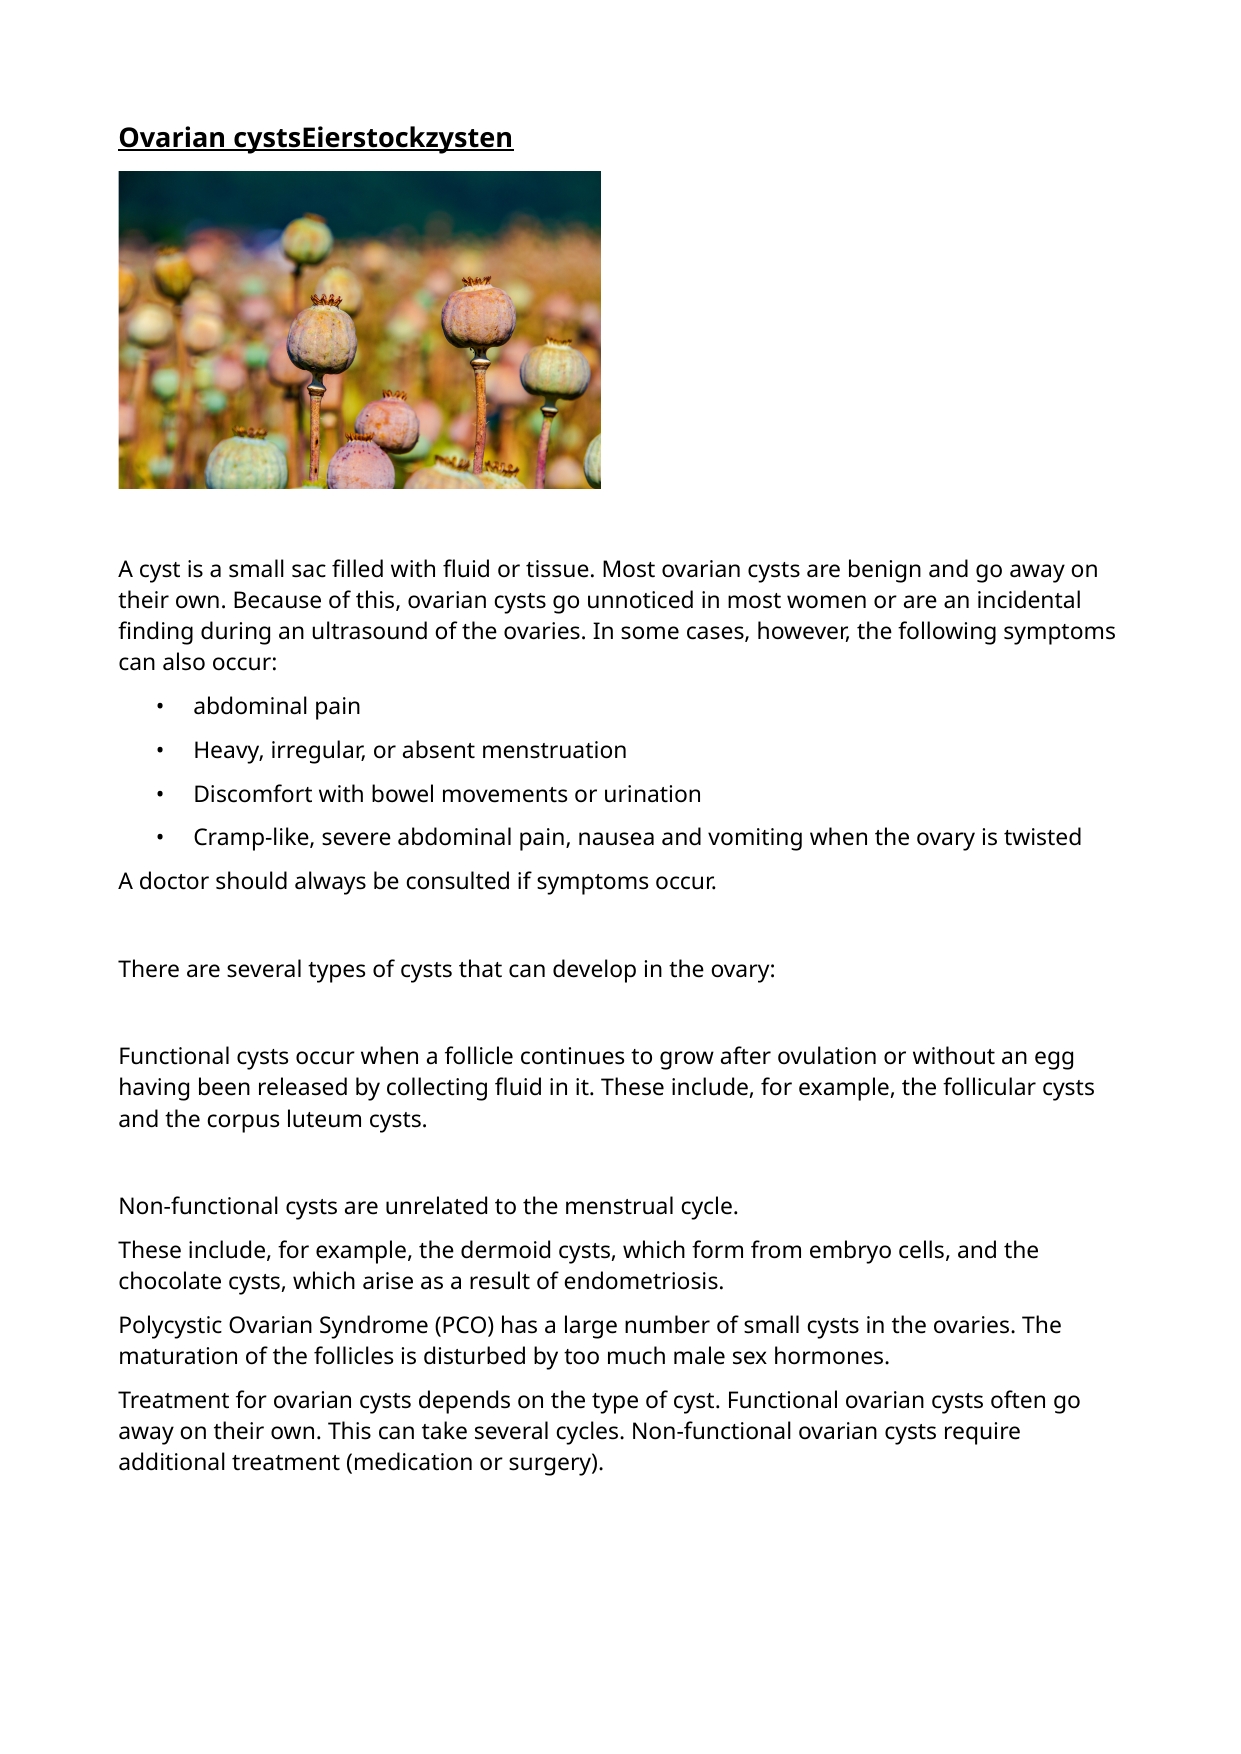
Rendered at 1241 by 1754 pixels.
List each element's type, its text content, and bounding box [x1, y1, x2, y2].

list Cramp-like, severe abdominal pain, nausea and vomiting when the ovary is twisted [156, 821, 1122, 852]
list Heavy, irregular, or absent menstruation [156, 734, 1122, 765]
text Ovarian cystsEierstockzysten [118, 118, 1122, 155]
text Treatment for ovarian cysts depends on the type of cyst. Functional ovarian cysts often go away on their own. This can take several cycles. Non-functional ovarian cysts require additional treatment (medication or surgery). [118, 1384, 1122, 1477]
text There are several types of cysts that can develop in the ovary: [118, 952, 1122, 984]
text A doctor should always be consulted if symptoms occur. [118, 865, 1122, 896]
list abdominal pain [156, 690, 1122, 721]
text Polycystic Ovarian Syndrome (PCO) has a large number of small cysts in the ovaries. The maturation of the follicles is disturbed by too much male sex hormones. [118, 1309, 1122, 1371]
text Functional cysts occur when a follicle continues to grow after ovulation or without an egg having been released by collecting fluid in it. These include, for example, the follicular cysts and the corpus luteum cysts. [118, 1040, 1122, 1134]
text A cyst is a small sac filled with fluid or tissue. Most ovarian cysts are benign and go away on their own. Because of this, ovarian cysts go unnoticed in most women or are an incidental finding during an ultrasound of the ovaries. In some cases, however, the following symptoms can also occur: [118, 552, 1122, 677]
text These include, for example, the dermoid cysts, which form from embryo cells, and the chocolate cysts, which arise as a result of endometriosis. [118, 1234, 1122, 1296]
text Non-functional cysts are unrelated to the menstrual cycle. [118, 1190, 1122, 1221]
list Discomfort with bowel movements or urination [156, 777, 1122, 809]
